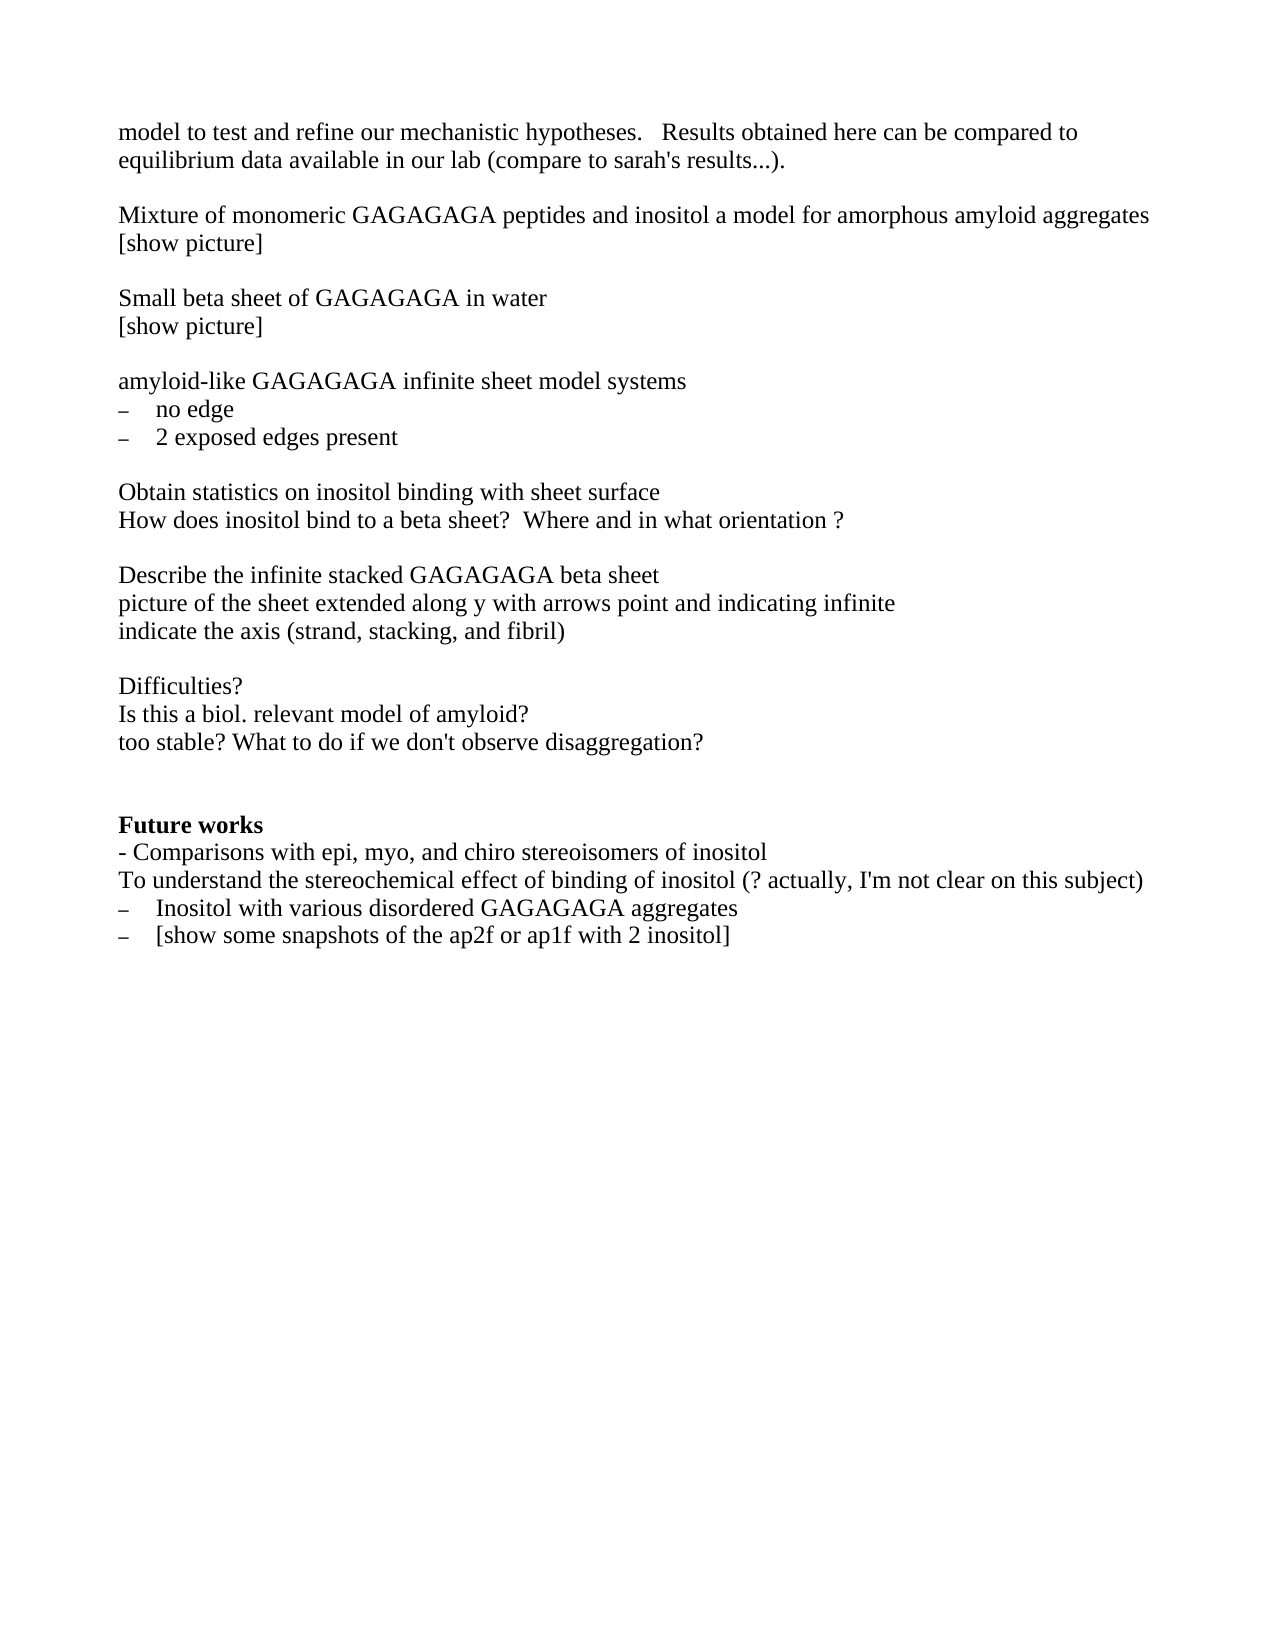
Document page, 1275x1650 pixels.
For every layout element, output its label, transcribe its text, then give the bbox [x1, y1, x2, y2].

list 2 exposed edges present [118, 423, 1157, 451]
text picture of the sheet extended along y with arrows point and indicating infinite [118, 589, 1157, 617]
text How does inositol bind to a beta sheet? Where and in what orientation ? [118, 506, 1157, 534]
text Describe the infinite stacked GAGAGAGA beta sheet [118, 561, 1157, 589]
list [show some snapshots of the ap2f or ap1f with 2 inositol] [118, 922, 1157, 949]
text Obtain statistics on inositol binding with sheet surface [118, 478, 1157, 506]
list no edge [118, 395, 1157, 423]
text Future works [118, 811, 1157, 838]
text amyloid-like GAGAGAGA infinite sheet model systems [118, 367, 1157, 395]
text Mixture of monomeric GAGAGAGA peptides and inositol a model for amorphous amyloid aggregates [118, 201, 1157, 229]
text Small beta sheet of GAGAGAGA in water [118, 284, 1157, 312]
text - Comparisons with epi, myo, and chiro stereoisomers of inositol [118, 838, 1157, 866]
text too stable? What to do if we don't observe disaggregation? [118, 728, 1157, 755]
text Is this a biol. relevant model of amyloid? [118, 700, 1157, 728]
list Inositol with various disordered GAGAGAGA aggregates [118, 894, 1157, 922]
text indicate the axis (strand, stacking, and fibril) [118, 617, 1157, 644]
text Difficulties? [118, 672, 1157, 700]
text [show picture] [118, 229, 1157, 257]
text [show picture] [118, 312, 1157, 340]
text model to test and refine our mechanistic hypotheses. Results obtained here can be compared to equilibrium data available in our lab (compare to sarah's results...). [118, 118, 1157, 173]
text To understand the stereochemical effect of binding of inositol (? actually, I'm not clear on this subject) [118, 866, 1157, 894]
